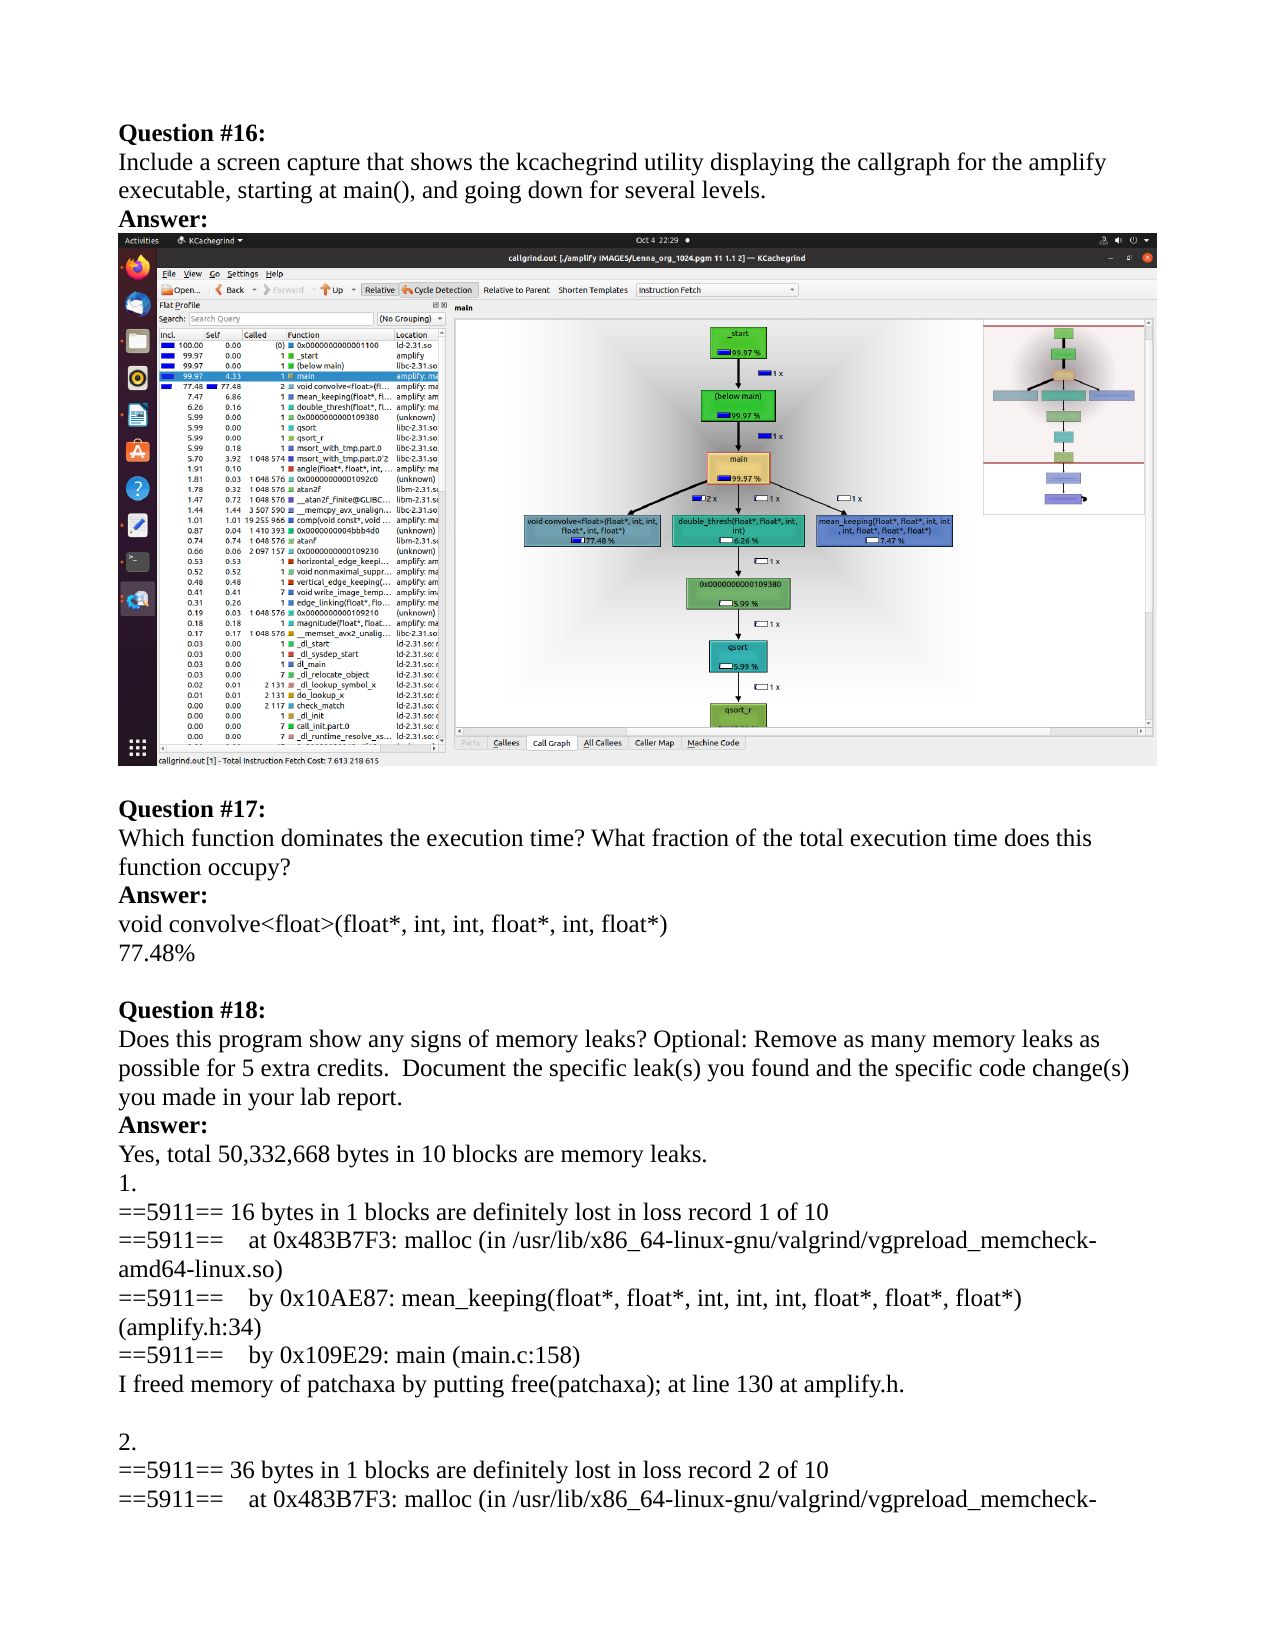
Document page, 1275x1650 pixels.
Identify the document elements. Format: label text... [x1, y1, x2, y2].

text void convolve<float>(float*, int, int, float*, int, float*) [118, 909, 1157, 938]
text ==5911== by 0x10AE87: mean_keeping(float*, float*, int, int, int, float*, float*, float*) (amplify.h:34) [118, 1283, 1157, 1340]
picture [118, 233, 1157, 766]
text 2. [118, 1427, 1157, 1455]
text Answer: [118, 204, 1157, 233]
text ==5911== by 0x109E29: main (main.c:158) [118, 1340, 1157, 1369]
text Answer: [118, 880, 1157, 909]
text Does this program show any signs of memory leaks? Optional: Remove as many memory leaks as possible for 5 extra credits. Document the specific leak(s) you found and the specific code change(s) you made in your lab report. [118, 1024, 1157, 1110]
text Question #16: [118, 118, 1157, 147]
text Which function dominates the execution time? What fraction of the total execution time does this function occupy? [118, 823, 1157, 880]
text Question #17: [118, 794, 1157, 823]
text ==5911== 16 bytes in 1 blocks are definitely lost in loss record 1 of 10 [118, 1197, 1157, 1225]
text 77.48% [118, 938, 1157, 967]
text Question #18: [118, 995, 1157, 1024]
text Yes, total 50,332,668 bytes in 10 blocks are memory leaks. [118, 1139, 1157, 1168]
text ==5911== at 0x483B7F3: malloc (in /usr/lib/x86_64-linux-gnu/valgrind/vgpreload_memcheck-amd64-linux.so) [118, 1225, 1157, 1283]
text I freed memory of patchaxa by putting free(patchaxa); at line 130 at amplify.h. [118, 1369, 1157, 1398]
text ==5911== 36 bytes in 1 blocks are definitely lost in loss record 2 of 10 [118, 1455, 1157, 1484]
text ==5911== at 0x483B7F3: malloc (in /usr/lib/x86_64-linux-gnu/valgrind/vgpreload_memcheck- [118, 1484, 1157, 1513]
text 1. [118, 1168, 1157, 1197]
text Answer: [118, 1110, 1157, 1139]
text Include a screen capture that shows the kcachegrind utility displaying the callgraph for the amplify executable, starting at main(), and going down for several levels. [118, 147, 1157, 204]
